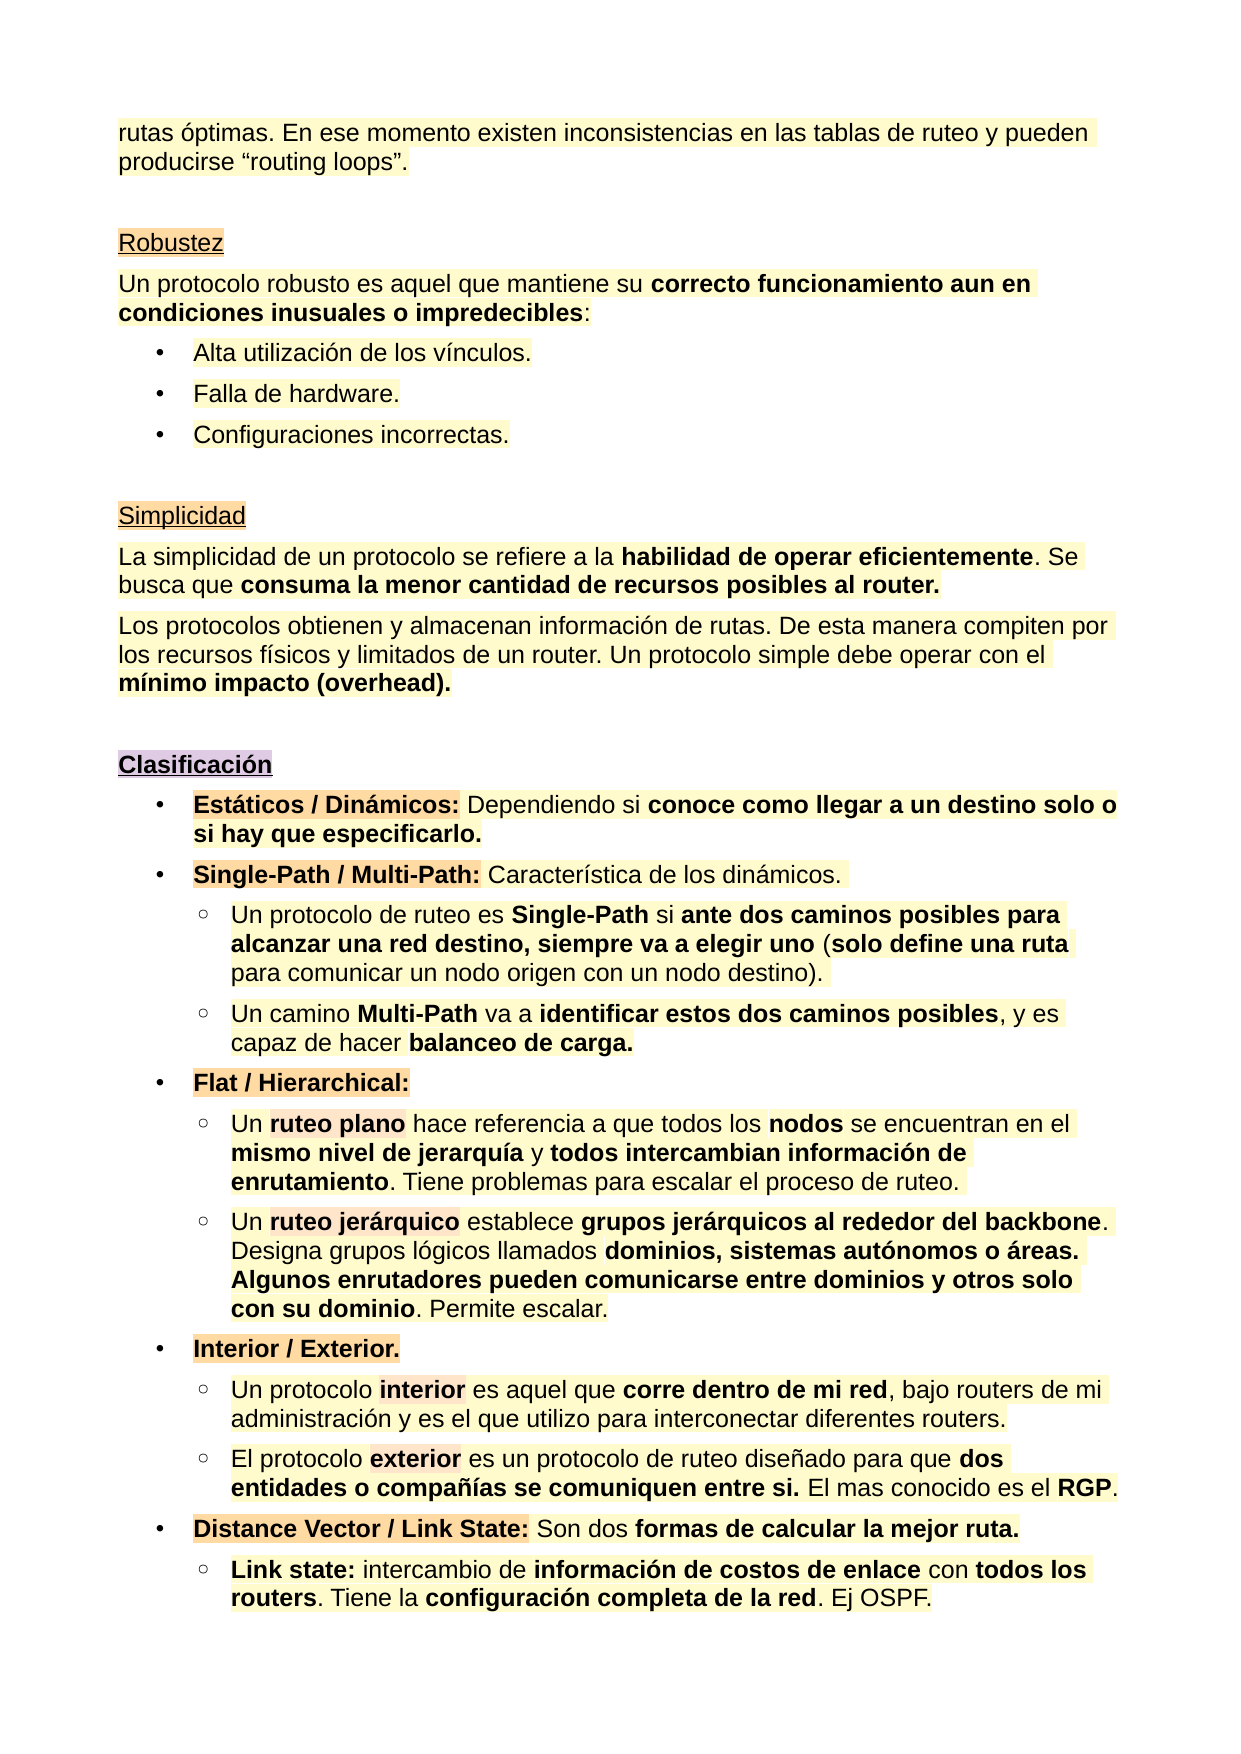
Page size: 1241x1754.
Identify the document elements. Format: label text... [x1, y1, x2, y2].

list Flat / Hierarchical: [156, 1068, 1122, 1097]
list Un protocolo interior es aquel que corre dentro de mi red, bajo routers de mi administración y es el que utilizo para interconectar diferentes routers. [193, 1375, 1122, 1432]
list Estáticos / Dinámicos: Dependiendo si conoce como llegar a un destino solo o si hay que especificarlo. [156, 790, 1122, 848]
text Clasificación [118, 750, 1122, 778]
list Interior / Exterior. [156, 1334, 1122, 1363]
list Un ruteo plano hace referencia a que todos los nodos se encuentran en el mismo nivel de jerarquía y todos intercambian información de enrutamiento. Tiene problemas para escalar el proceso de ruteo. [193, 1109, 1122, 1195]
text rutas óptimas. En ese momento existen inconsistencias en las tablas de ruteo y pueden producirse “routing loops”. [118, 118, 1122, 176]
list Single-Path / Multi-Path: Característica de los dinámicos. [156, 860, 1122, 889]
list Alta utilización de los vínculos. [156, 338, 1122, 367]
text Un protocolo robusto es aquel que mantiene su correcto funcionamiento aun en condiciones inusuales o impredecibles: [118, 269, 1122, 326]
list Un camino Multi-Path va a identificar estos dos caminos posibles, y es capaz de hacer balanceo de carga. [193, 999, 1122, 1056]
list Configuraciones incorrectas. [156, 419, 1122, 448]
text La simplicidad de un protocolo se refiere a la habilidad de operar eficientemente. Se busca que consuma la menor cantidad de recursos posibles al router. [118, 542, 1122, 599]
list Un protocolo de ruteo es Single-Path si ante dos caminos posibles para alcanzar una red destino, siempre va a elegir uno (solo define una ruta para comunicar un nodo origen con un nodo destino). [193, 901, 1122, 987]
text Los protocolos obtienen y almacenan información de rutas. De esta manera compiten por los recursos físicos y limitados de un router. Un protocolo simple debe operar con el mínimo impacto (overhead). [118, 611, 1122, 697]
list Falla de hardware. [156, 379, 1122, 408]
list Link state: intercambio de información de costos de enlace con todos los routers. Tiene la configuración completa de la red. Ej OSPF. [193, 1554, 1122, 1612]
list Un ruteo jerárquico establece grupos jerárquicos al rededor del backbone. Designa grupos lógicos llamados dominios, sistemas autónomos o áreas. Algunos enrutadores pueden comunicarse entre dominios y otros solo con su dominio. Permite escalar. [193, 1207, 1122, 1322]
list Distance Vector / Link State: Son dos formas de calcular la mejor ruta. [156, 1514, 1122, 1543]
text Simplicidad [118, 501, 1122, 530]
text Robustez [118, 228, 1122, 257]
list El protocolo exterior es un protocolo de ruteo diseñado para que dos entidades o compañías se comuniquen entre si. El mas conocido es el RGP. [193, 1444, 1122, 1502]
